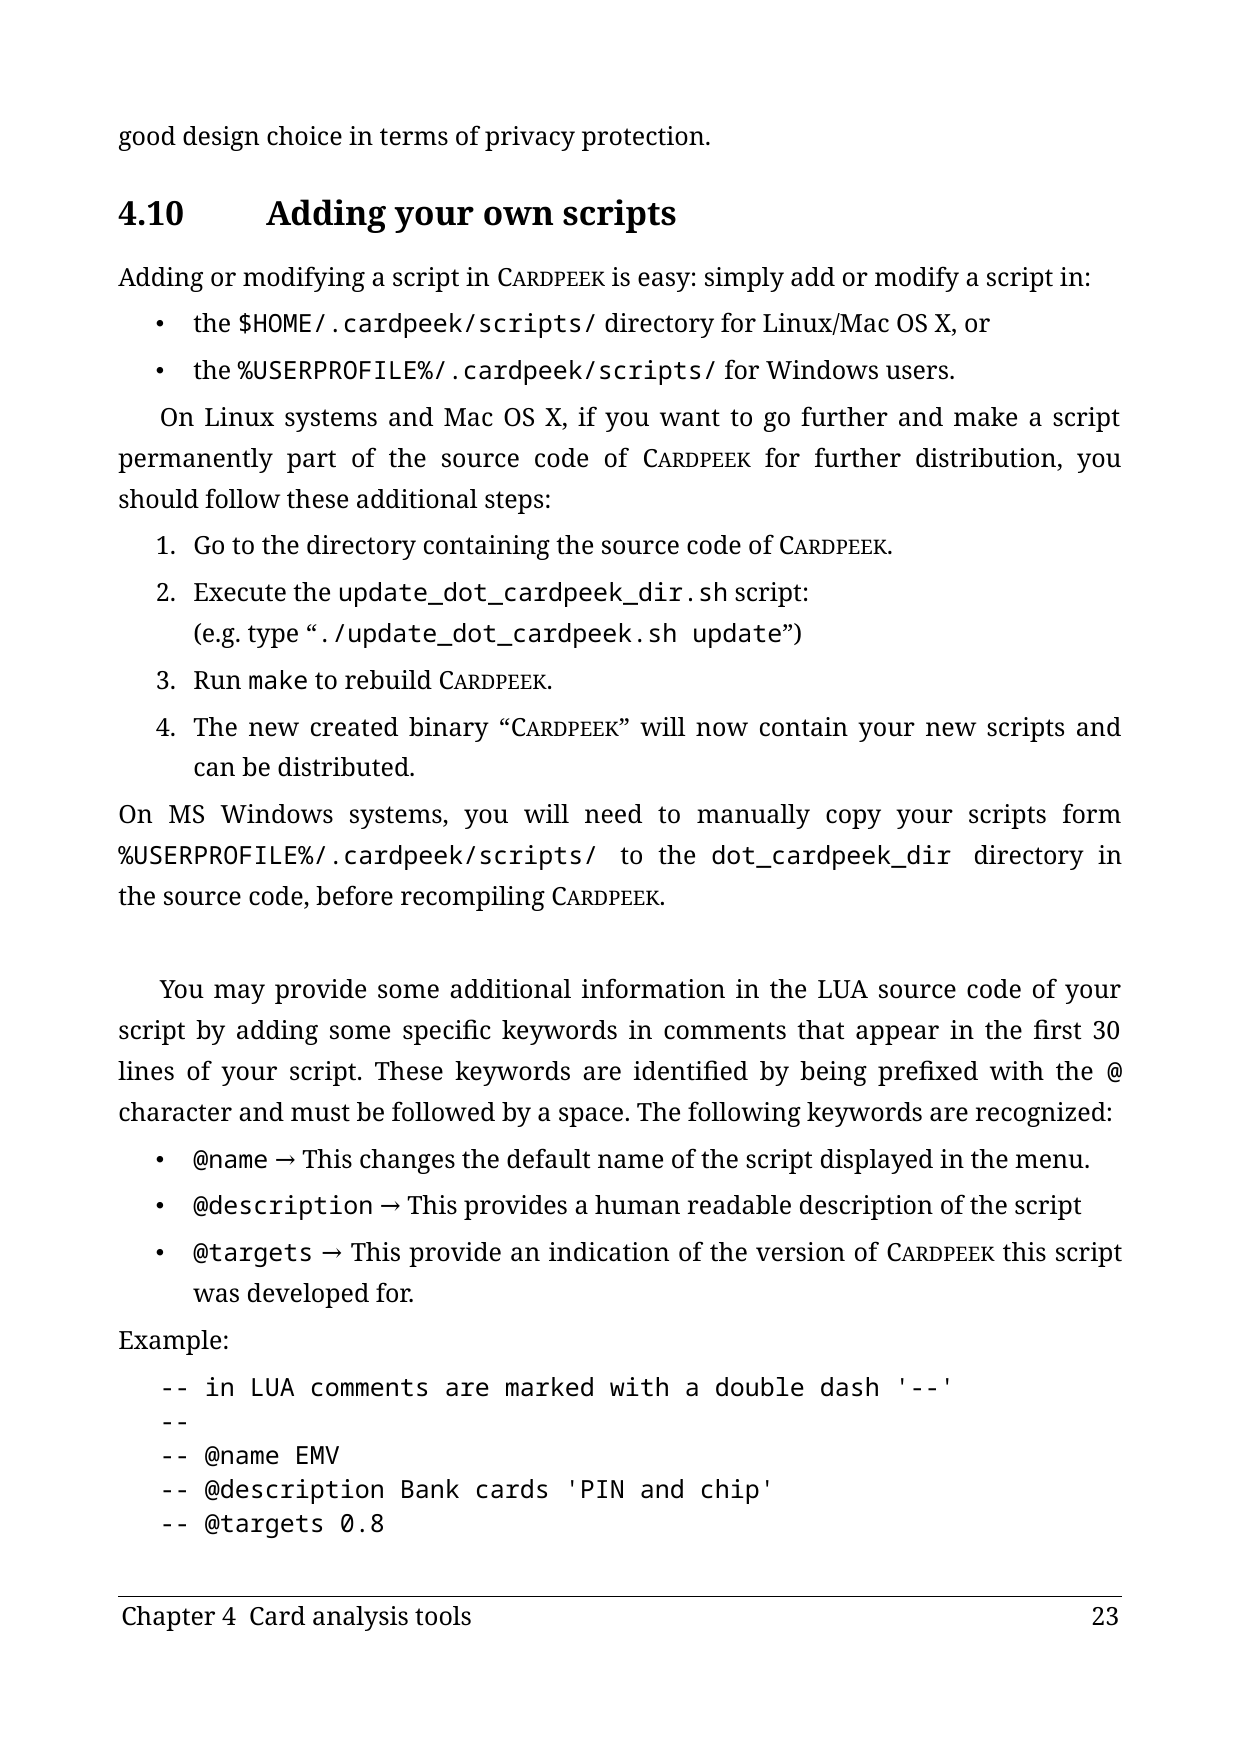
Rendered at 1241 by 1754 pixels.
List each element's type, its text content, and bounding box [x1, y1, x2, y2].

text -- @name EMV [159, 1437, 1122, 1471]
text -- in LUA comments are marked with a double dash '--' [159, 1369, 1122, 1403]
text Example: [118, 1322, 1122, 1356]
text -- @description Bank cards 'PIN and chip' [159, 1471, 1122, 1505]
list the %USERPROFILE%/.cardpeek/scripts/ for Windows users. [156, 353, 1122, 387]
subtitle Adding your own scripts [118, 190, 1122, 235]
list @name → This changes the default name of the script displayed in the menu. [156, 1141, 1122, 1175]
text On Linux systems and Mac OS X, if you want to go further and make a script permanently part of the source code of Cardpeek for further distribution, you should follow these additional steps: [118, 399, 1122, 515]
text -- [159, 1403, 1122, 1437]
list @targets → This provide an indication of the version of Cardpeek this script was developed for. [156, 1235, 1122, 1310]
text -- @targets 0.8 [159, 1505, 1122, 1539]
list @description → This provides a human readable description of the script [156, 1188, 1122, 1222]
list Execute the update_dot_cardpeek_dir.sh script: (e.g. type “./update_dot_cardpeek.sh update”) [156, 575, 1122, 650]
list Run make to rebuild Cardpeek. [156, 662, 1122, 696]
list Go to the directory containing the source code of Cardpeek. [156, 528, 1122, 562]
list the $HOME/.cardpeek/scripts/ directory for Linux/Mac OS X, or [156, 306, 1122, 340]
text You may provide some additional information in the LUA source code of your script by adding some specific keywords in comments that appear in the first 30 lines of your script. These keywords are identified by being prefixed with the @ character and must be followed by a space. The following keywords are recognized: [118, 972, 1122, 1128]
text Adding or modifying a script in Cardpeek is easy: simply add or modify a script in: [118, 259, 1122, 293]
text good design choice in terms of privacy protection. [118, 118, 1122, 152]
text On MS Windows systems, you will need to manually copy your scripts form %USERPROFILE%/.cardpeek/scripts/ to the dot_cardpeek_dir directory in the source code, before recompiling Cardpeek. [118, 797, 1122, 912]
list The new created binary “Cardpeek” will now contain your new scripts and can be distributed. [156, 709, 1122, 784]
